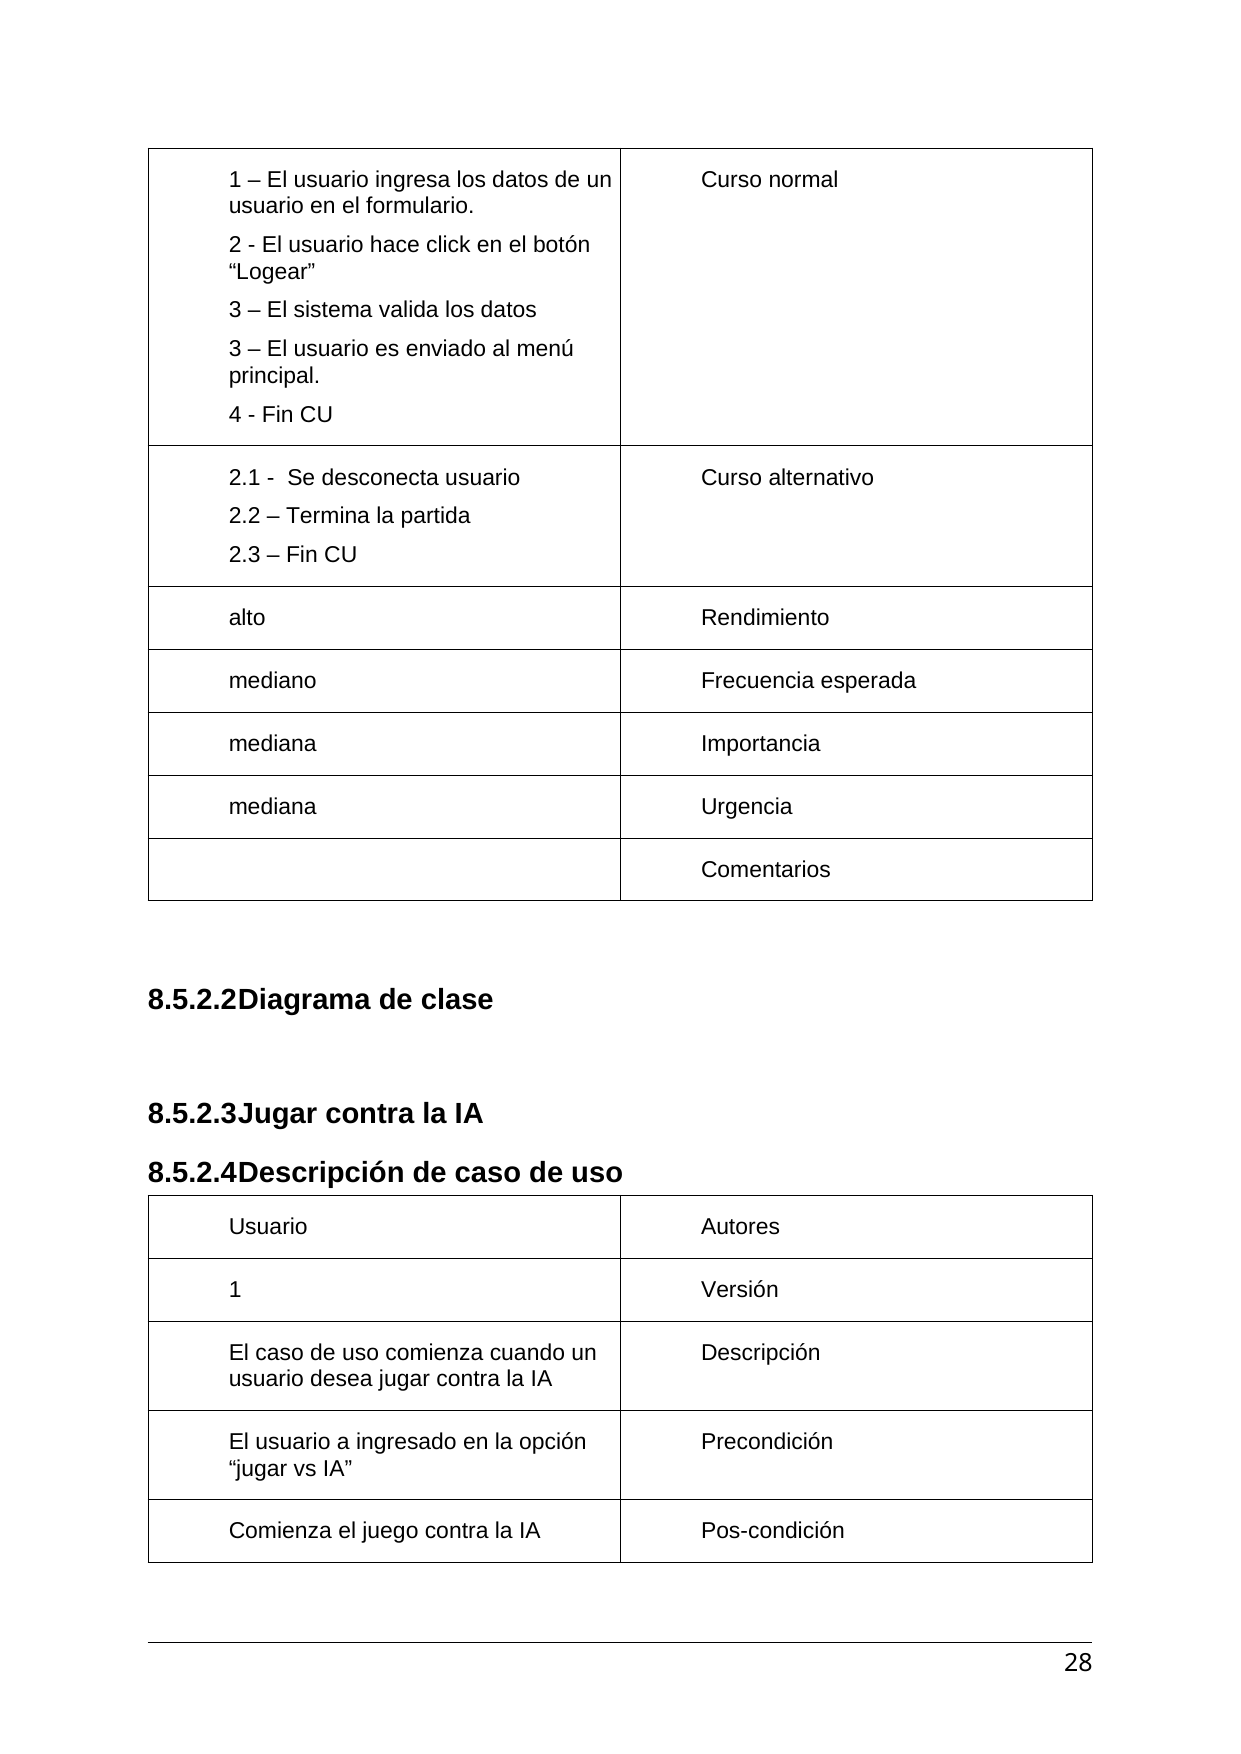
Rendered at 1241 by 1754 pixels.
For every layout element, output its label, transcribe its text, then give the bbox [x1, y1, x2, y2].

table_cell Importancia [621, 713, 1092, 774]
table_cell Curso alternativo [621, 446, 1092, 586]
subtitle Diagrama de clase [148, 982, 1092, 1015]
subtitle Descripción de caso de uso [148, 1155, 1092, 1188]
table_cell mediana [149, 776, 620, 837]
table_cell 1 [149, 1259, 620, 1321]
table_cell Descripción [621, 1322, 1092, 1410]
table_cell Frecuencia esperada [621, 650, 1092, 712]
table_cell 1 – El usuario ingresa los datos de un usuario en el formulario. 2 - El usuario hace click en el botón “Logear” 3 – El sistema valida los datos 3 – El usuario es enviado al menú principal. 4 - Fin CU [149, 149, 620, 445]
table_header Autores [621, 1196, 1092, 1258]
table_cell Curso normal [621, 149, 1092, 445]
table_cell Urgencia [621, 776, 1092, 837]
table_cell Pos-condición [621, 1500, 1092, 1562]
table_cell mediano [149, 650, 620, 712]
table_cell El caso de uso comienza cuando un usuario desea jugar contra la IA [149, 1322, 620, 1410]
table_cell Comienza el juego contra la IA [149, 1500, 620, 1562]
table_cell alto [149, 587, 620, 649]
subtitle Jugar contra la IA [148, 1096, 1092, 1130]
table_cell Comentarios [621, 839, 1092, 900]
table_cell mediana [149, 713, 620, 774]
table_cell Rendimiento [621, 587, 1092, 649]
table_cell [149, 839, 620, 900]
table_cell El usuario a ingresado en la opción “jugar vs IA” [149, 1411, 620, 1499]
table_cell Precondición [621, 1411, 1092, 1499]
table_cell Versión [621, 1259, 1092, 1321]
table_cell 2.1 - Se desconecta usuario 2.2 – Termina la partida 2.3 – Fin CU [149, 446, 620, 586]
table_header Usuario [149, 1196, 620, 1258]
